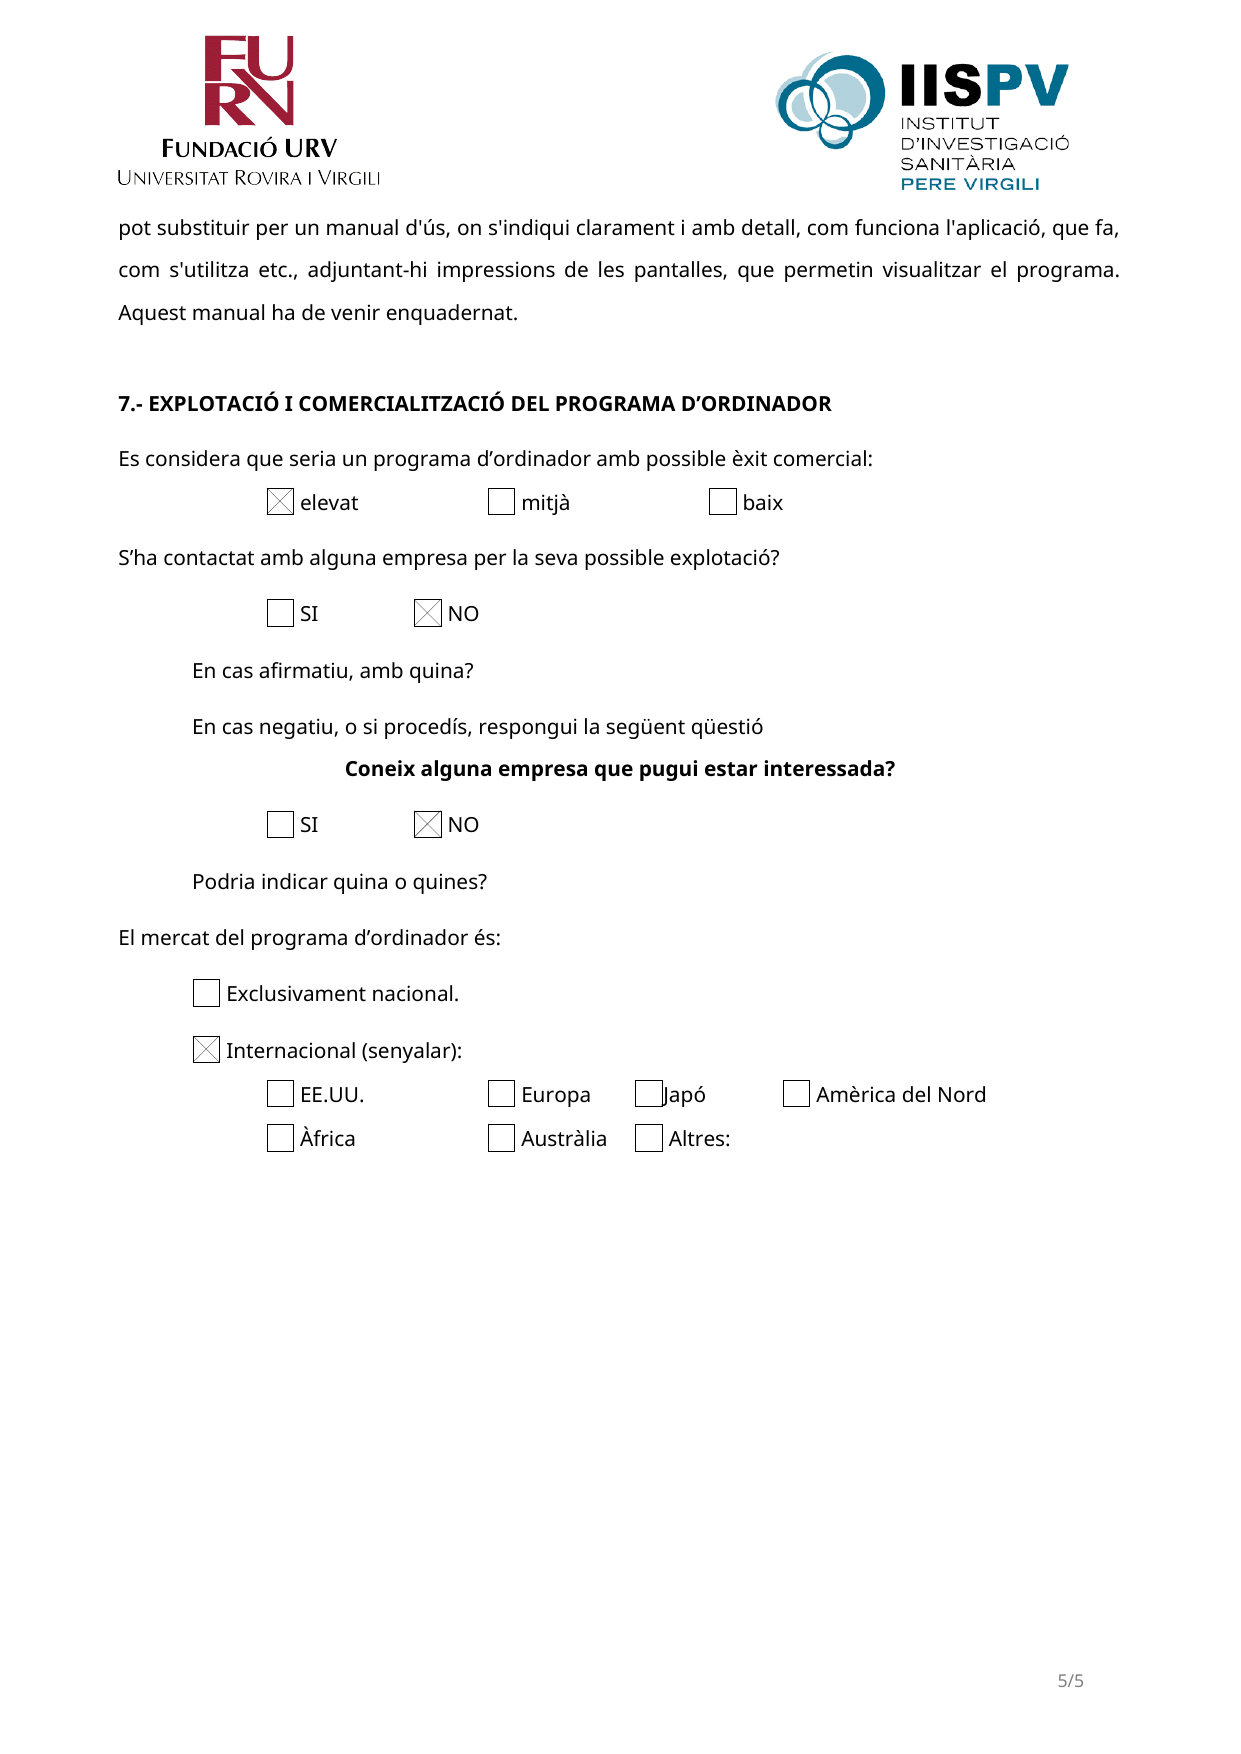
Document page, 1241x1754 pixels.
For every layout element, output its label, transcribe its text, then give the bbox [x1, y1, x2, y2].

text El mercat del programa d’ordinador és: [118, 923, 1122, 951]
text Internacional (senyalar): [118, 1035, 1122, 1064]
text Es considera que seria un programa d’ordinador amb possible èxit comercial: [118, 444, 1122, 473]
text Podria indicar quina o quines? [118, 866, 1122, 896]
picture [118, 35, 380, 185]
text Coneix alguna empresa que pugui estar interessada? [118, 754, 1122, 783]
text En cas negatiu, o si procedís, respongui la següent qüestió [118, 712, 1122, 740]
text EE.UU. Europa Japó Amèrica del Nord [118, 1079, 1122, 1108]
text 7.- EXPLOTACIÓ I COMERCIALITZACIÓ DEL PROGRAMA D’ORDINADOR [118, 389, 1122, 417]
text Àfrica Austràlia Altres: [118, 1123, 1122, 1152]
picture [775, 51, 1069, 190]
text S’ha contactat amb alguna empresa per la seva possible explotació? [118, 543, 1122, 572]
text En cas afirmatiu, amb quina? [118, 655, 1122, 685]
text elevat mitjà baix [118, 487, 1122, 516]
text pot substituir per un manual d'ús, on s'indiqui clarament i amb detall, com funciona l'aplicació, que fa, com s'utilitza etc., adjuntant-hi impressions de les pantalles, que permetin visualitzar el programa. Aquest manual ha de venir enquadernat. [118, 213, 1122, 327]
text SI NO [118, 598, 1122, 628]
text SI NO [118, 809, 1122, 839]
text Exclusivament nacional. [118, 978, 1122, 1007]
